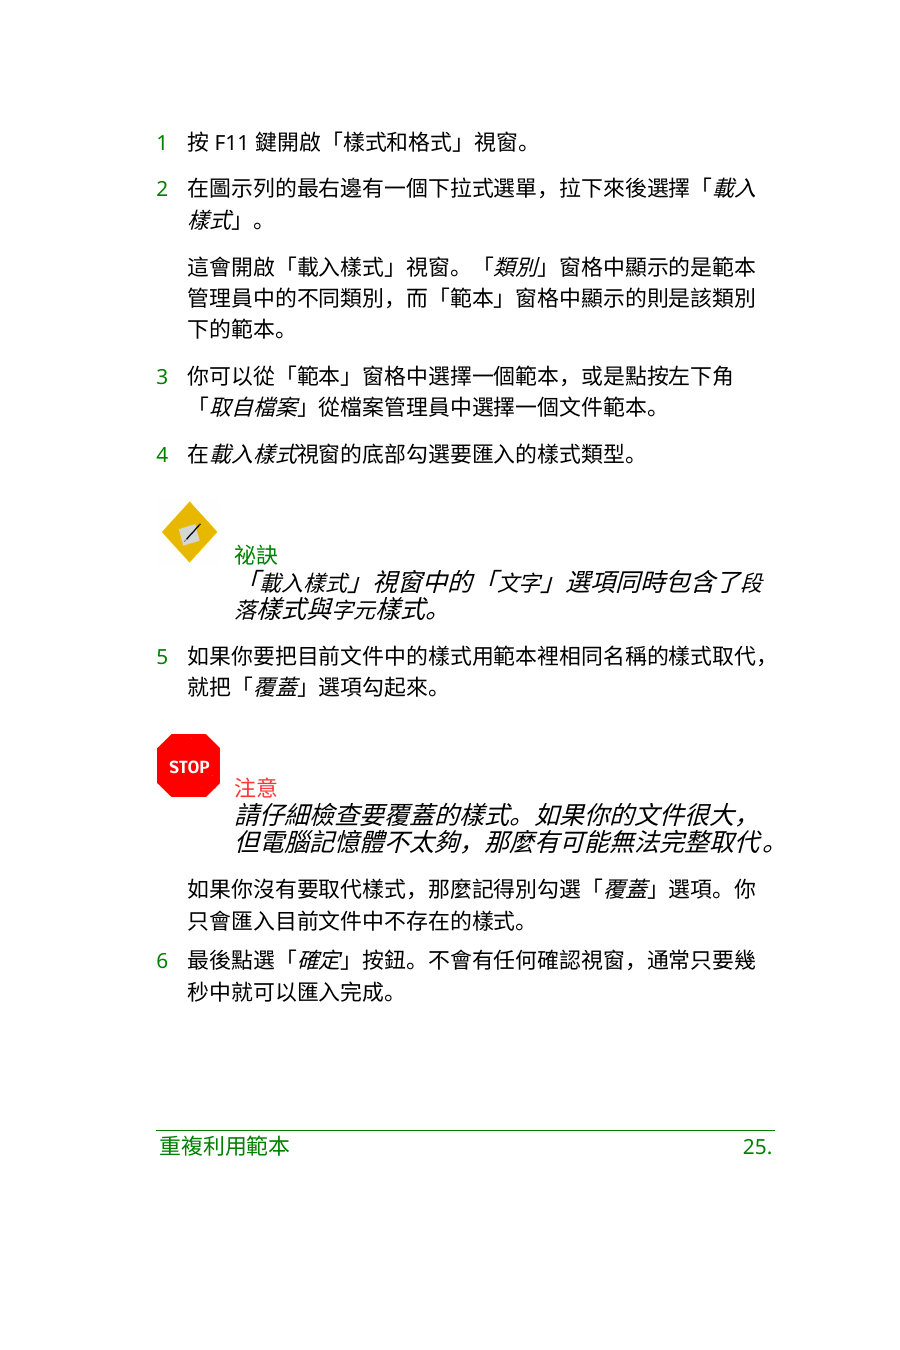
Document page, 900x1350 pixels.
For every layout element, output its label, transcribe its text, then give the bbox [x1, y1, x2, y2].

picture [157, 734, 220, 797]
list 按 F11 鍵開啟「樣式和格式」視窗。 [156, 125, 775, 156]
list 最後點選「確定」按鈕。不會有任何確認視窗，通常只要幾秒中就可以匯入完成。 [156, 944, 775, 1006]
list 這會開啟「載入樣式」視窗。「類別」窗格中顯示的是範本管理員中的不同類別，而「範本」窗格中顯示的則是該類別下的範本。 [156, 250, 775, 344]
list 如果你要把目前文件中的樣式用範本裡相同名稱的樣式取代，就把「覆蓋」選項勾起來。 [156, 639, 775, 702]
list 注意 [156, 733, 775, 803]
text 請仔細檢查要覆蓋的樣式。如果你的文件很大，但電腦記憶體不太夠，那麼有可能無法完整取代。 [234, 803, 775, 857]
picture [157, 500, 220, 564]
list 在圖示列的最右邊有一個下拉式選單，拉下來後選擇「載入樣式」。 [156, 172, 775, 234]
list 在載入樣式視窗的底部勾選要匯入的樣式類型。 [156, 437, 775, 469]
list 祕訣 [156, 500, 775, 570]
list 你可以從「範本」窗格中選擇一個範本，或是點按左下角「取自檔案」從檔案管理員中選擇一個文件範本。 [156, 359, 775, 422]
text 如果你沒有要取代樣式，那麼記得別勾選「覆蓋」選項。你只會匯入目前文件中不存在的樣式。 [187, 873, 775, 935]
text 「載入樣式」視窗中的「文字」選項同時包含了段落樣式與字元樣式。 [234, 570, 775, 624]
